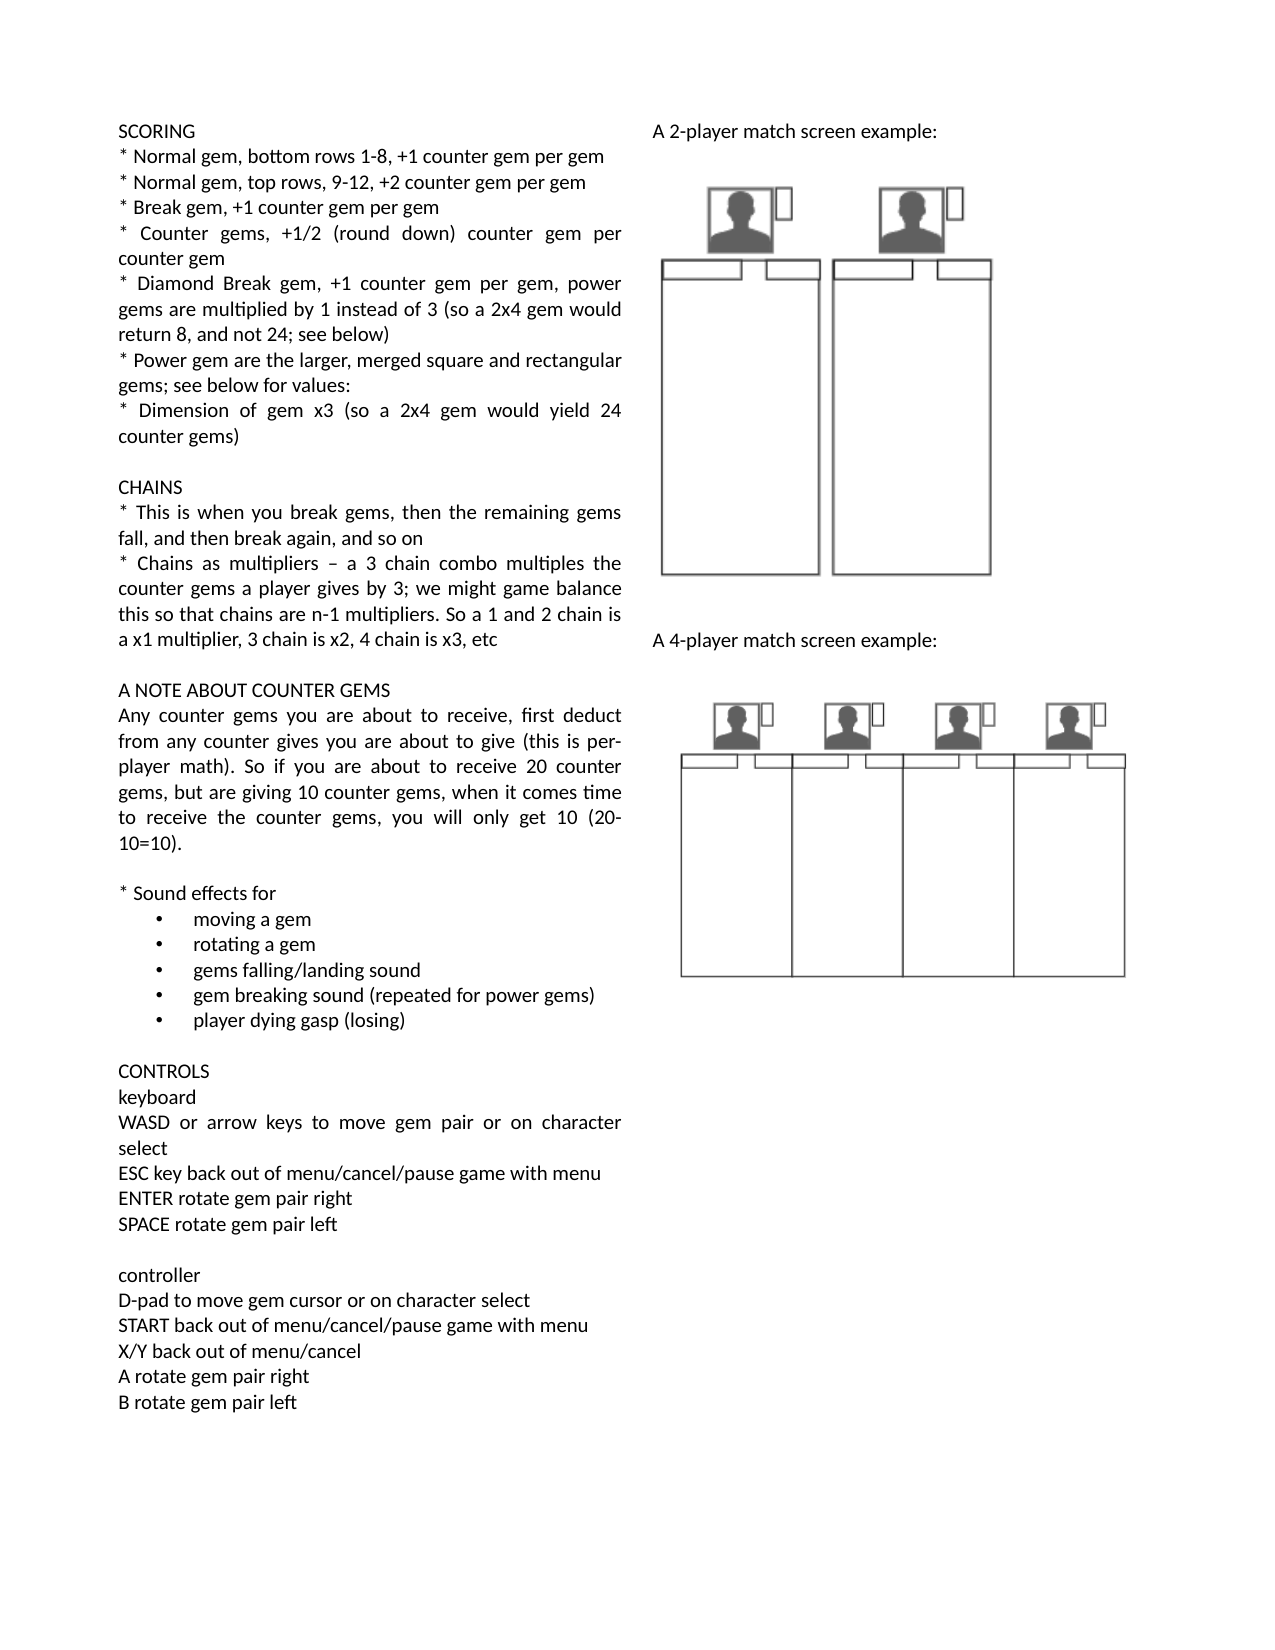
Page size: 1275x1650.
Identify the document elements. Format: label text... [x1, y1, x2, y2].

list gems falling/landing sound [156, 957, 622, 982]
text keyboard [118, 1084, 622, 1109]
text CHAINS [118, 474, 622, 499]
text A 2-player match screen example: [652, 118, 1157, 143]
text START back out of menu/cancel/pause game with menu [118, 1313, 622, 1338]
text * Sound effects for [118, 881, 622, 906]
text A rotate gem pair right [118, 1363, 622, 1389]
text ENTER rotate gem pair right [118, 1186, 622, 1211]
text WASD or arrow keys to move gem pair or on character select [118, 1109, 622, 1160]
list player dying gasp (losing) [156, 1008, 622, 1033]
text * Dimension of gem x3 (so a 2x4 gem would yield 24 counter gems) [118, 398, 622, 448]
text * Diamond Break gem, +1 counter gem per gem, power gems are multiplied by 1 instead of 3 (so a 2x4 gem would return 8, and not 24; see below) [118, 271, 622, 347]
text * This is when you break gems, then the remaining gems fall, and then break again, and so on [118, 499, 622, 550]
text A 4-player match screen example: [652, 627, 1157, 653]
text * Counter gems, +1/2 (round down) counter gem per counter gem [118, 220, 622, 271]
text * Normal gem, bottom rows 1-8, +1 counter gem per gem [118, 143, 622, 169]
text * Break gem, +1 counter gem per gem [118, 194, 622, 220]
text * Chains as multipliers – a 3 chain combo multiples the counter gems a player gives by 3; we might game balance this so that chains are n-1 multipliers. So a 1 and 2 chain is a x1 multiplier, 3 chain is x2, 4 chain is x3, etc [118, 550, 622, 652]
text X/Y back out of menu/cancel [118, 1338, 622, 1363]
text CONTROLS [118, 1058, 622, 1084]
text D-pad to move gem cursor or on character select [118, 1287, 622, 1313]
text ESC key back out of menu/cancel/pause game with menu [118, 1160, 622, 1186]
text SPACE rotate gem pair left [118, 1211, 622, 1236]
list moving a gem [156, 906, 622, 931]
picture [652, 678, 1157, 1019]
list gem breaking sound (repeated for power gems) [156, 982, 622, 1008]
text B rotate gem pair left [118, 1389, 622, 1414]
text controller [118, 1262, 622, 1287]
picture [652, 168, 1006, 602]
text SCORING [118, 118, 622, 143]
text * Normal gem, top rows, 9-12, +2 counter gem per gem [118, 169, 622, 194]
text * Power gem are the larger, merged square and rectangular gems; see below for values: [118, 347, 622, 398]
text A NOTE ABOUT COUNTER GEMS [118, 677, 622, 703]
text Any counter gems you are about to receive, first deduct from any counter gives you are about to give (this is per-player math). So if you are about to receive 20 counter gems, but are giving 10 counter gems, when it comes time to receive the counter gems, you will only get 10 (20-10=10). [118, 703, 622, 855]
list rotating a gem [156, 931, 622, 957]
